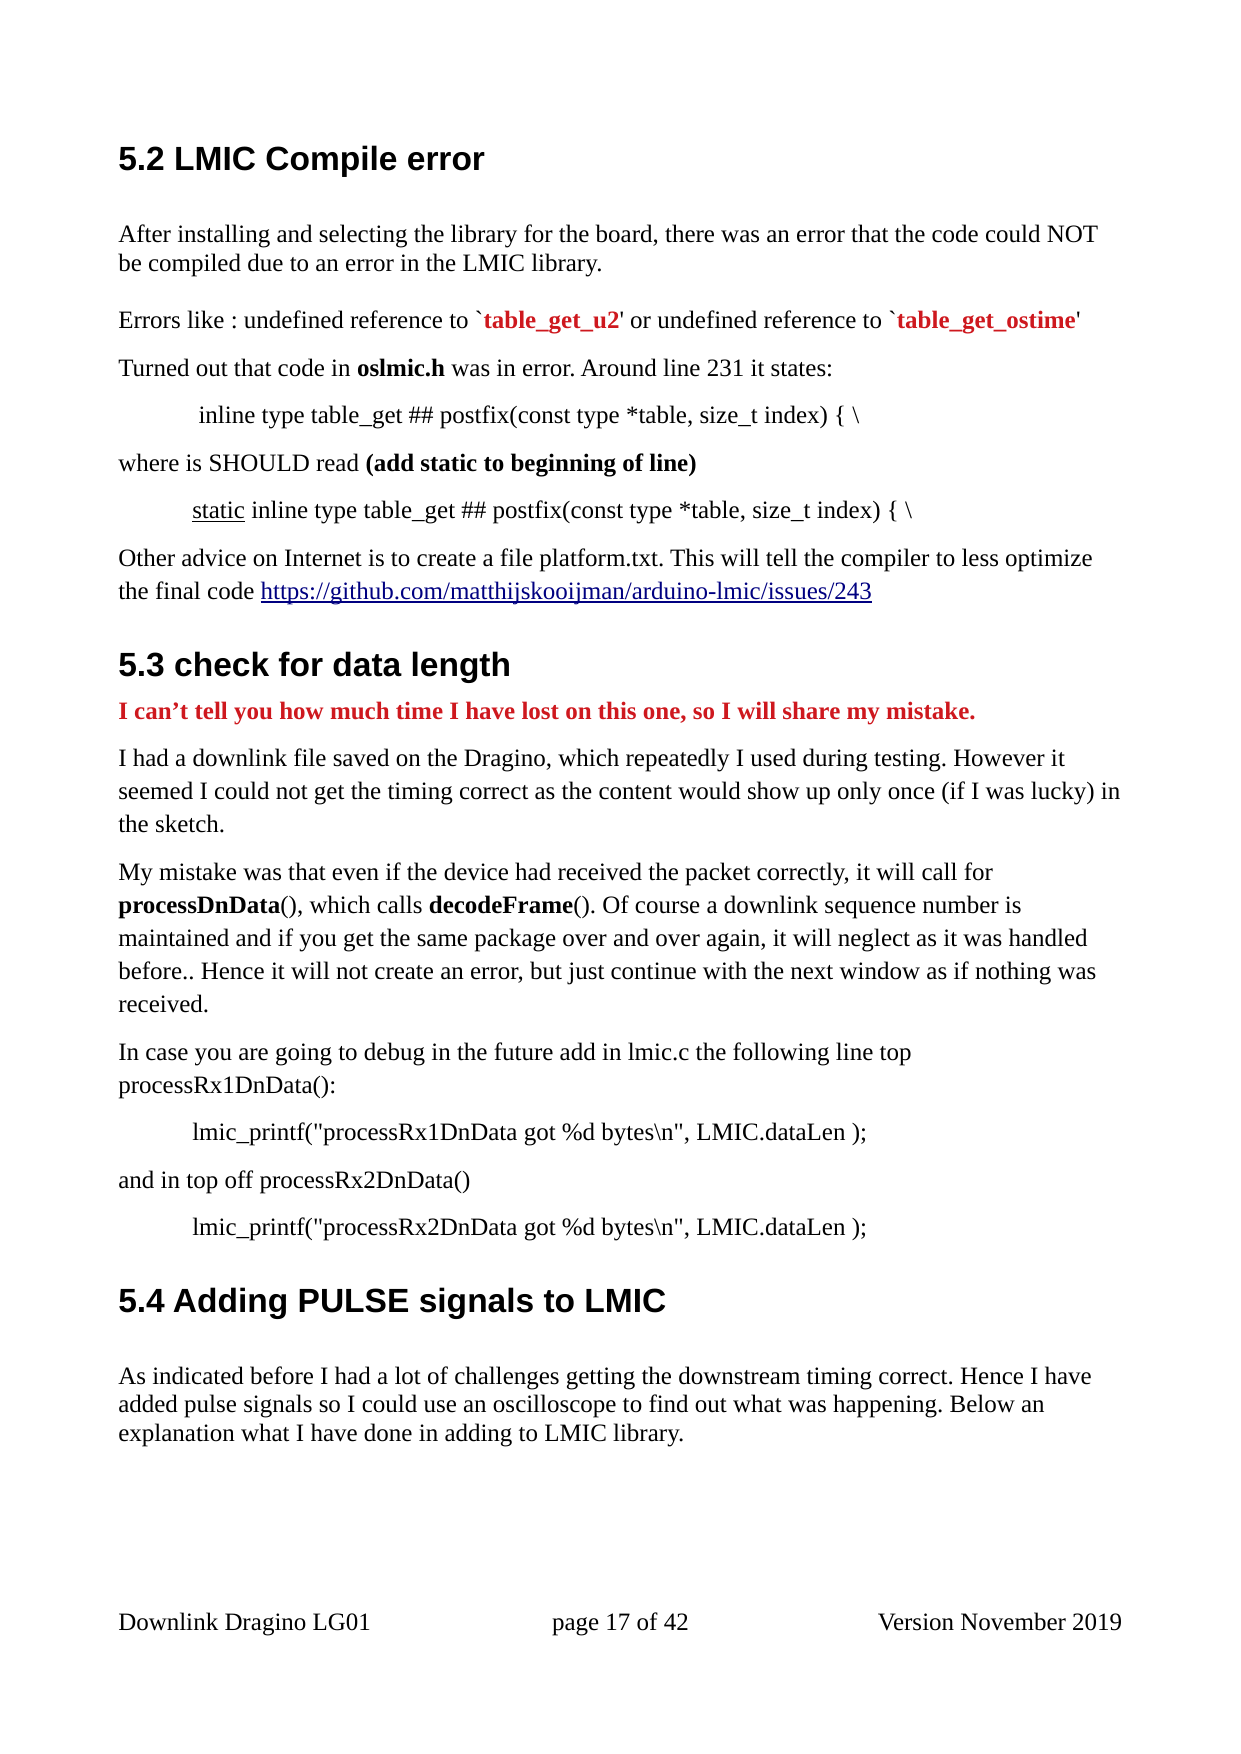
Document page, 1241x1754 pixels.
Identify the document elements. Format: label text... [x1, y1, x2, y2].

text inline type table_get ## postfix(const type *table, size_t index) { \ [118, 400, 1122, 429]
text Other advice on Internet is to create a file platform.txt. This will tell the compiler to less optimize the final code https://github.com/matthijskooijman/arduino-lmic/issues/243 [118, 543, 1122, 605]
text and in top off processRx2DnData() [118, 1165, 1122, 1194]
text where is SHOULD read (add static to beginning of line) [118, 448, 1122, 477]
text Errors like : undefined reference to `table_get_u2' or undefined reference to `table_get_ostime' [118, 305, 1122, 334]
text Turned out that code in oslmic.h was in error. Around line 231 it states: [118, 353, 1122, 381]
text lmic_printf("processRx2DnData got %d bytes\n", LMIC.dataLen ); [118, 1212, 1122, 1241]
text In case you are going to debug in the future add in lmic.c the following line top processRx1DnData(): [118, 1037, 1122, 1098]
text static inline type table_get ## postfix(const type *table, size_t index) { \ [118, 496, 1122, 524]
subtitle 5.4 Adding PULSE signals to LMIC [118, 1281, 1122, 1319]
text I had a downlink file saved on the Dragino, which repeatedly I used during testing. However it seemed I could not get the timing correct as the content would show up only once (if I was lucky) in the sketch. [118, 743, 1122, 838]
text lmic_printf("processRx1DnData got %d bytes\n", LMIC.dataLen ); [118, 1117, 1122, 1146]
text My mistake was that even if the device had received the packet correctly, it will call for processDnData(), which calls decodeFrame(). Of course a downlink sequence number is maintained and if you get the same package over and over again, it will neglect as it was handled before.. Hence it will not create an error, but just continue with the next window as if nothing was received. [118, 857, 1122, 1018]
text I can’t tell you how much time I have lost on this one, so I will share my mistake. [118, 696, 1122, 724]
subtitle 5.2 LMIC Compile error [118, 139, 1122, 178]
text As indicated before I had a lot of challenges getting the downstream timing correct. Hence I have added pulse signals so I could use an oscilloscope to find out what was happening. Below an explanation what I have done in adding to LMIC library. [118, 1361, 1122, 1447]
subtitle 5.3 check for data length [118, 644, 1122, 683]
text After installing and selecting the library for the board, there was an error that the code could NOT be compiled due to an error in the LMIC library. [118, 219, 1122, 276]
